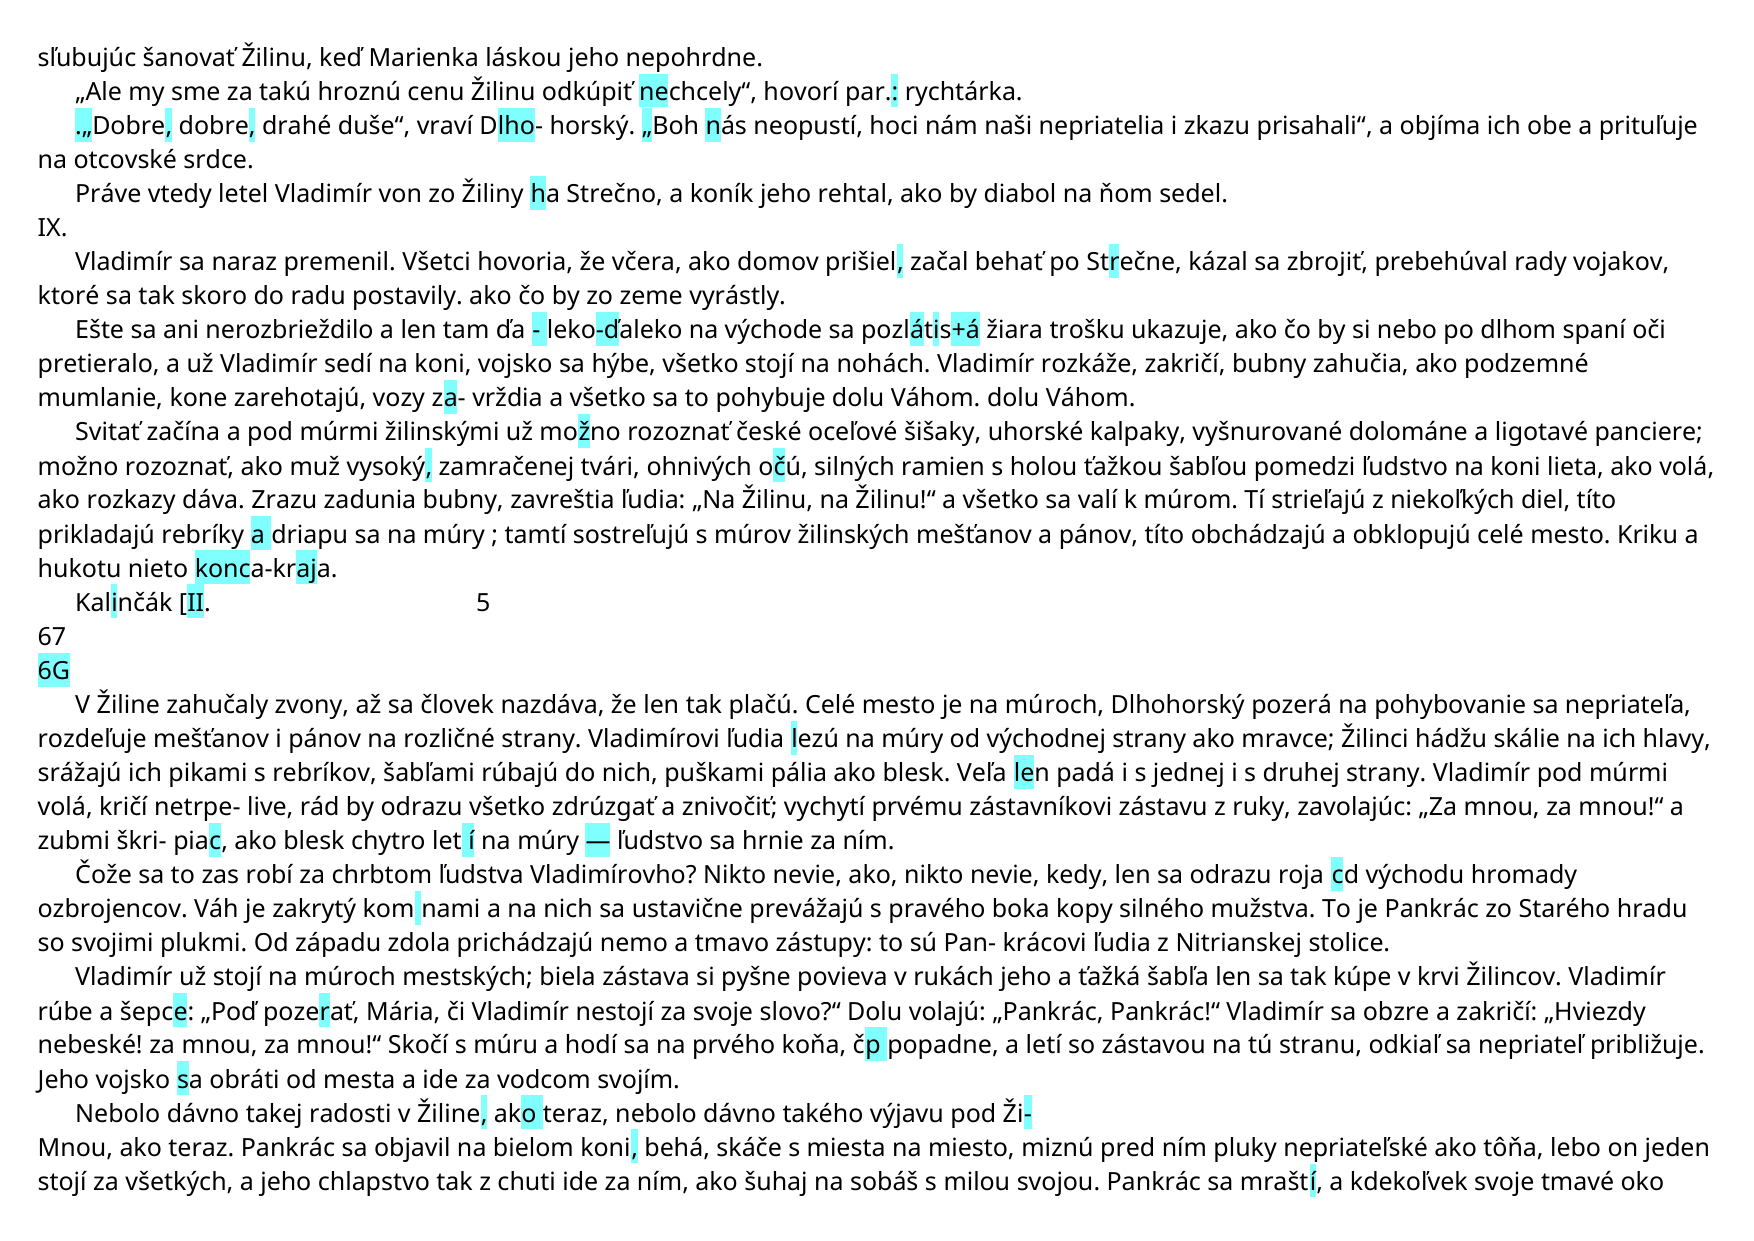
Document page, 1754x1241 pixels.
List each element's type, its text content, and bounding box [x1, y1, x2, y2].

text 67 [37, 618, 1716, 652]
text Čože sa to zas robí za chrbtom ľudstva Vladimírovho? Nikto nevie, ako, nikto nevie, kedy, len sa odrazu roja cd východu hromady ozbrojencov. Váh je zakrytý kom nami a na nich sa ustavične prevážajú s pravého boka kopy silného mužstva. To je Pankrác zo Starého hradu so svojimi plukmi. Od západu zdola prichádzajú nemo a tmavo zástupy: to sú Pan- krácovi ľudia z Nitrianskej stolice. [37, 857, 1716, 959]
text .„Dobre, dobre, drahé duše“, vraví Dlho- horský. „Boh nás neopustí, hoci nám naši nepriatelia i zkazu prisahali“, a objíma ich obe a prituľuje na otcovské srdce. [37, 107, 1716, 176]
text Svitať začína a pod múrmi žilinskými už možno rozoznať české oceľové šišaky, uhorské kalpaky, vyšnurované dolománe a ligotavé panciere; možno rozoznať, ako muž vysoký, zamračenej tvári, ohnivých očú, silných ramien s holou ťažkou šabľou pomedzi ľudstvo na koni lieta, ako volá, ako rozkazy dáva. Zrazu zadunia bubny, zavreštia ľudia: „Na Žilinu, na Žilinu!“ a všetko sa valí k múrom. Tí strieľajú z niekoľkých diel, títo prikladajú rebríky a driapu sa na múry ; tamtí sostreľujú s múrov žilinských mešťanov a pánov, títo obchádzajú a obklopujú celé mesto. Kriku a hukotu nieto konca-kraja. [37, 414, 1716, 584]
text Práve vtedy letel Vladimír von zo Žiliny ha Strečno, a koník jeho rehtal, ako by diabol na ňom sedel. [37, 176, 1716, 210]
text Mnou, ako teraz. Pankrác sa objavil na bielom koni, behá, skáče s miesta na miesto, miznú pred ním pluky nepriateľské ako tôňa, lebo on jeden stojí za všetkých, a jeho chlapstvo tak z chuti ide za ním, ako šuhaj na sobáš s milou svojou. Pankrác sa mraští, a kdekoľvek svoje tmavé oko [37, 1129, 1716, 1197]
text Nebolo dávno takej radosti v Žiline, ako teraz, nebolo dávno takého výjavu pod Ži- [37, 1095, 1716, 1129]
text Vladimír už stojí na múroch mestských; biela zástava si pyšne povieva v rukách jeho a ťažká šabľa len sa tak kúpe v krvi Žilincov. Vladimír rúbe a šepce: „Poď pozerať, Mária, či Vladimír nestojí za svoje slovo?“ Dolu volajú: „Pankrác, Pankrác!“ Vladimír sa obzre a zakričí: „Hviezdy nebeské! za mnou, za mnou!“ Skočí s múru a hodí sa na prvého koňa, čp popadne, a letí so zástavou na tú stranu, odkiaľ sa nepriateľ približuje. Jeho vojsko sa obráti od mesta a ide za vodcom svojím. [37, 959, 1716, 1095]
text IX. [37, 210, 1716, 244]
text „Ale my sme za takú hroznú cenu Žilinu odkúpiť nechcely“, hovorí par.: rychtárka. [37, 73, 1716, 107]
text V Žiline zahučaly zvony, až sa človek nazdáva, že len tak plačú. Celé mesto je na múroch, Dlhohorský pozerá na pohybovanie sa nepriateľa, rozdeľuje mešťanov i pánov na rozličné strany. Vladimírovi ľudia lezú na múry od východnej strany ako mravce; Žilinci hádžu skálie na ich hlavy, srážajú ich pikami s rebríkov, šabľami rúbajú do nich, puškami pália ako blesk. Veľa len padá i s jednej i s druhej strany. Vladimír pod múrmi volá, kričí netrpe- live, rád by odrazu všetko zdrúzgať a znivočiť; vychytí prvému zástavníkovi zástavu z ruky, zavolajúc: „Za mnou, za mnou!“ a zubmi škri- piac, ako blesk chytro let í na múry — ľudstvo sa hrnie za ním. [37, 687, 1716, 857]
text sľubujúc šanovať Žilinu, keď Marienka láskou jeho nepohrdne. [37, 39, 1716, 73]
text Kalinčák [II. 5 [37, 584, 1716, 618]
text 6G [37, 652, 1716, 687]
text Ešte sa ani nerozbrieždilo a len tam ďa - leko-ďaleko na východe sa pozlátis+á žiara trošku ukazuje, ako čo by si nebo po dlhom spaní oči pretieralo, a už Vladimír sedí na koni, vojsko sa hýbe, všetko stojí na nohách. Vladimír rozkáže, zakričí, bubny zahučia, ako podzemné mumlanie, kone zarehotajú, vozy za- vrždia a všetko sa to pohybuje dolu Váhom. dolu Váhom. [37, 312, 1716, 414]
text Vladimír sa naraz premenil. Všetci hovoria, že včera, ako domov prišiel, začal behať po Strečne, kázal sa zbrojiť, prebehúval rady vojakov, ktoré sa tak skoro do radu postavily. ako čo by zo zeme vyrástly. [37, 244, 1716, 312]
